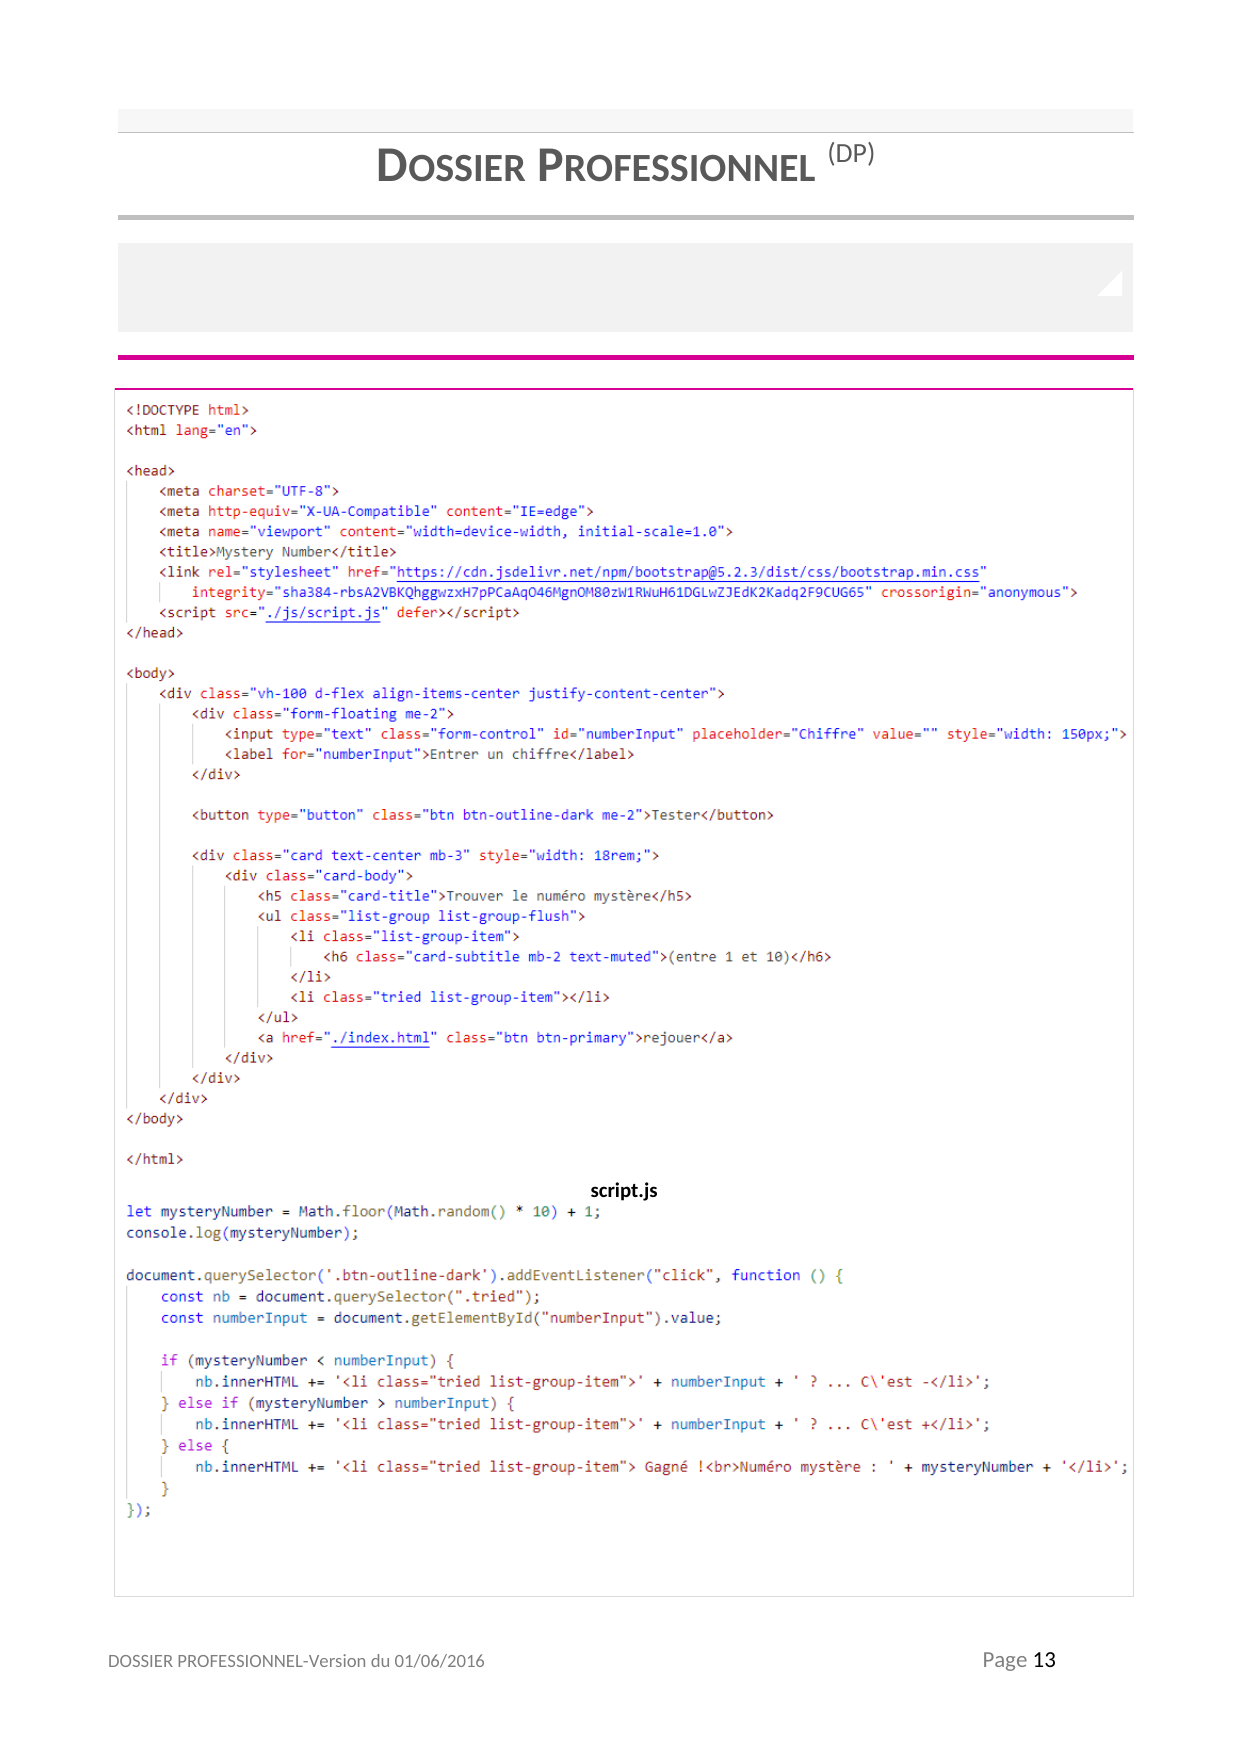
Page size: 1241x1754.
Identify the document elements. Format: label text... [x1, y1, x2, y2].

picture [125, 1203, 1129, 1520]
picture [125, 402, 1129, 1166]
table_cell script.js [115, 390, 1133, 1596]
